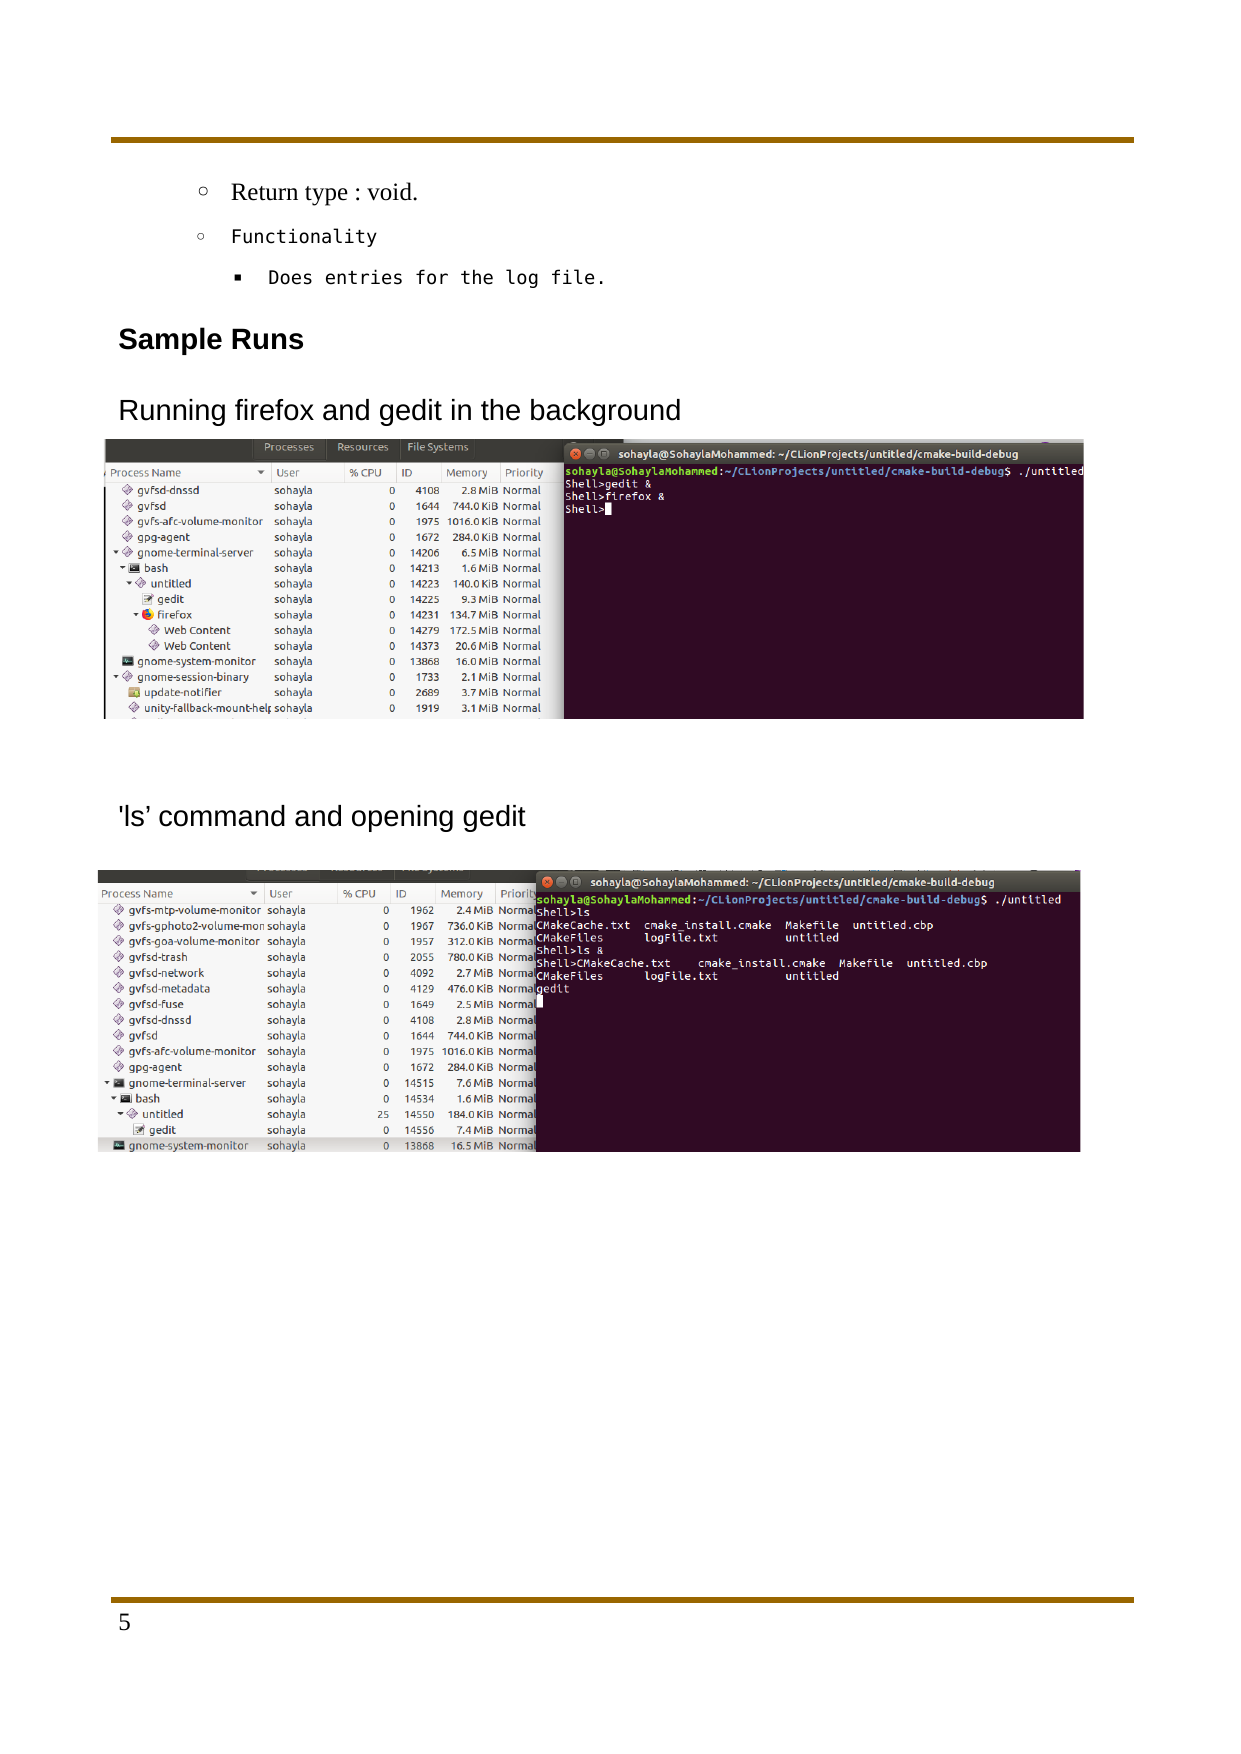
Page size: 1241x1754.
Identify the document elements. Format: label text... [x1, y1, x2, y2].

subtitle Sample Runs [118, 322, 1122, 356]
picture [97, 870, 1081, 1152]
list Does entries for the log file. [231, 267, 1122, 289]
list Functionality [193, 226, 1122, 248]
picture [103, 439, 1084, 719]
subtitle Running firefox and gedit in the background [118, 393, 1122, 427]
list Return type : void. [193, 177, 1122, 206]
subtitle 'ls’ command and opening gedit [118, 799, 1122, 832]
